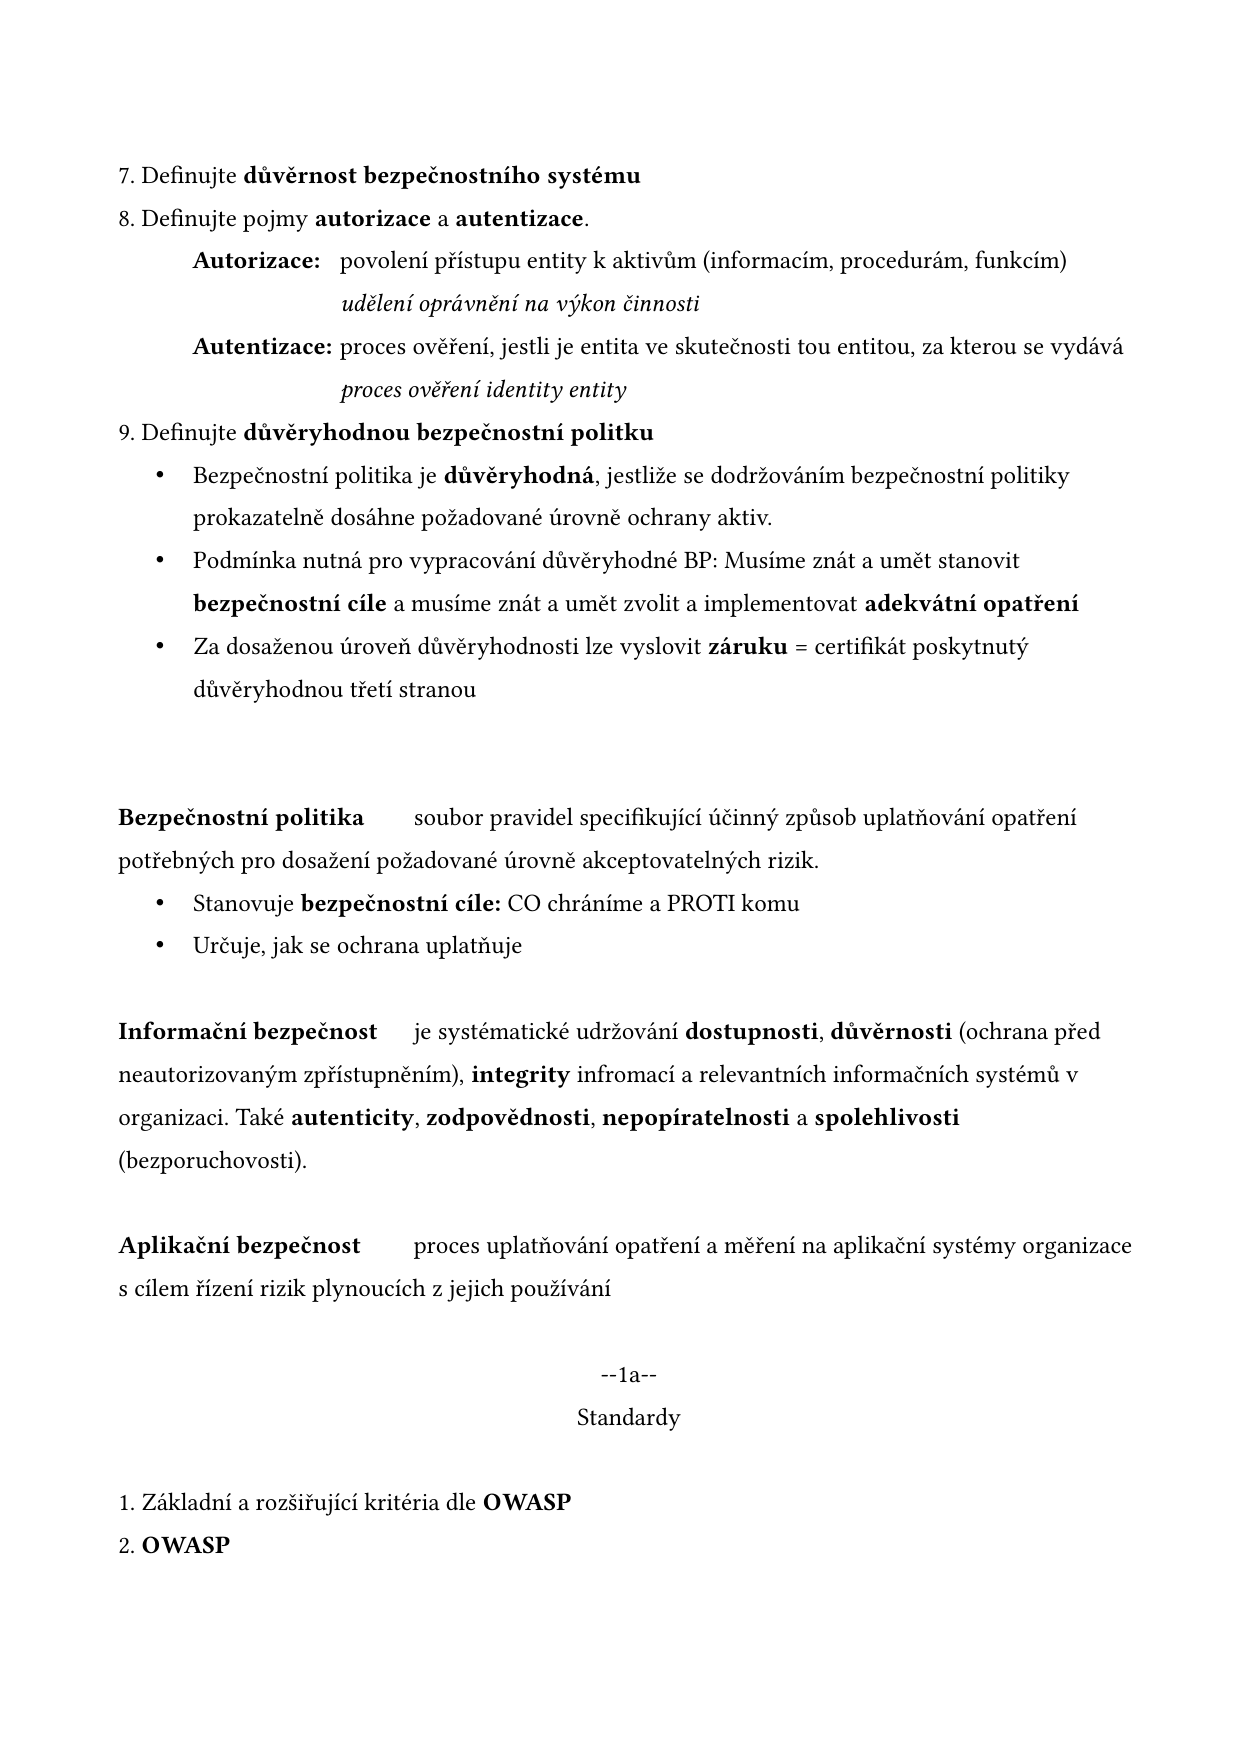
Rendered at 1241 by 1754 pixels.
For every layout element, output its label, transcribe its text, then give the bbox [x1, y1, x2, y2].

text 9. Definujte důvěryhodnou bezpečnostní politku [118, 418, 1139, 446]
list Stanovuje bezpečnostní cíle: CO chráníme a PROTI komu [156, 889, 1139, 917]
list Určuje, jak se ochrana uplatňuje [156, 932, 1139, 960]
text Autentizace: proces ověření, jestli je entita ve skutečnosti tou entitou, za kterou se vydává proces ověření identity entity [118, 332, 1139, 403]
text 7. Definujte důvěrnost bezpečnostního systému [118, 161, 1139, 189]
list Za dosaženou úroveň důvěryhodnosti lze vyslovit záruku = certifikát poskytnutý důvěryhodnou třetí stranou [156, 632, 1139, 703]
text Standardy [118, 1402, 1139, 1431]
text Autorizace: povolení přístupu entity k aktivům (informacím, procedurám, funkcím) udělení oprávnění na výkon činnosti [118, 247, 1139, 318]
text 1. Základní a rozšiřující kritéria dle OWASP [118, 1488, 1139, 1517]
text --1a-- [118, 1360, 1139, 1388]
text Bezpečnostní politika soubor pravidel specifikující účinný způsob uplatňování opatření potřebných pro dosažení požadované úrovně akceptovatelných rizik. [118, 803, 1139, 874]
text 8. Definujte pojmy autorizace a autentizace. [118, 204, 1139, 232]
text Informační bezpečnost je systématické udržování dostupnosti, důvěrnosti (ochrana před neautorizovaným zpřístupněním), integrity infromací a relevantních informačních systémů v organizaci. Také autenticity, zodpovědnosti, nepopíratelnosti a spolehlivosti (bezporuchovosti). [118, 1017, 1139, 1174]
text Aplikační bezpečnost proces uplatňování opatření a měření na aplikační systémy organizace s cílem řízení rizik plynoucích z jejich používání [118, 1231, 1139, 1303]
list Bezpečnostní politika je důvěryhodná, jestliže se dodržováním bezpečnostní politiky prokazatelně dosáhne požadované úrovně ochrany aktiv. [156, 461, 1139, 532]
list Podmínka nutná pro vypracování důvěryhodné BP: Musíme znát a umět stanovit bezpečnostní cíle a musíme znát a umět zvolit a implementovat adekvátní opatření [156, 546, 1139, 618]
text 2. OWASP [118, 1531, 1139, 1559]
